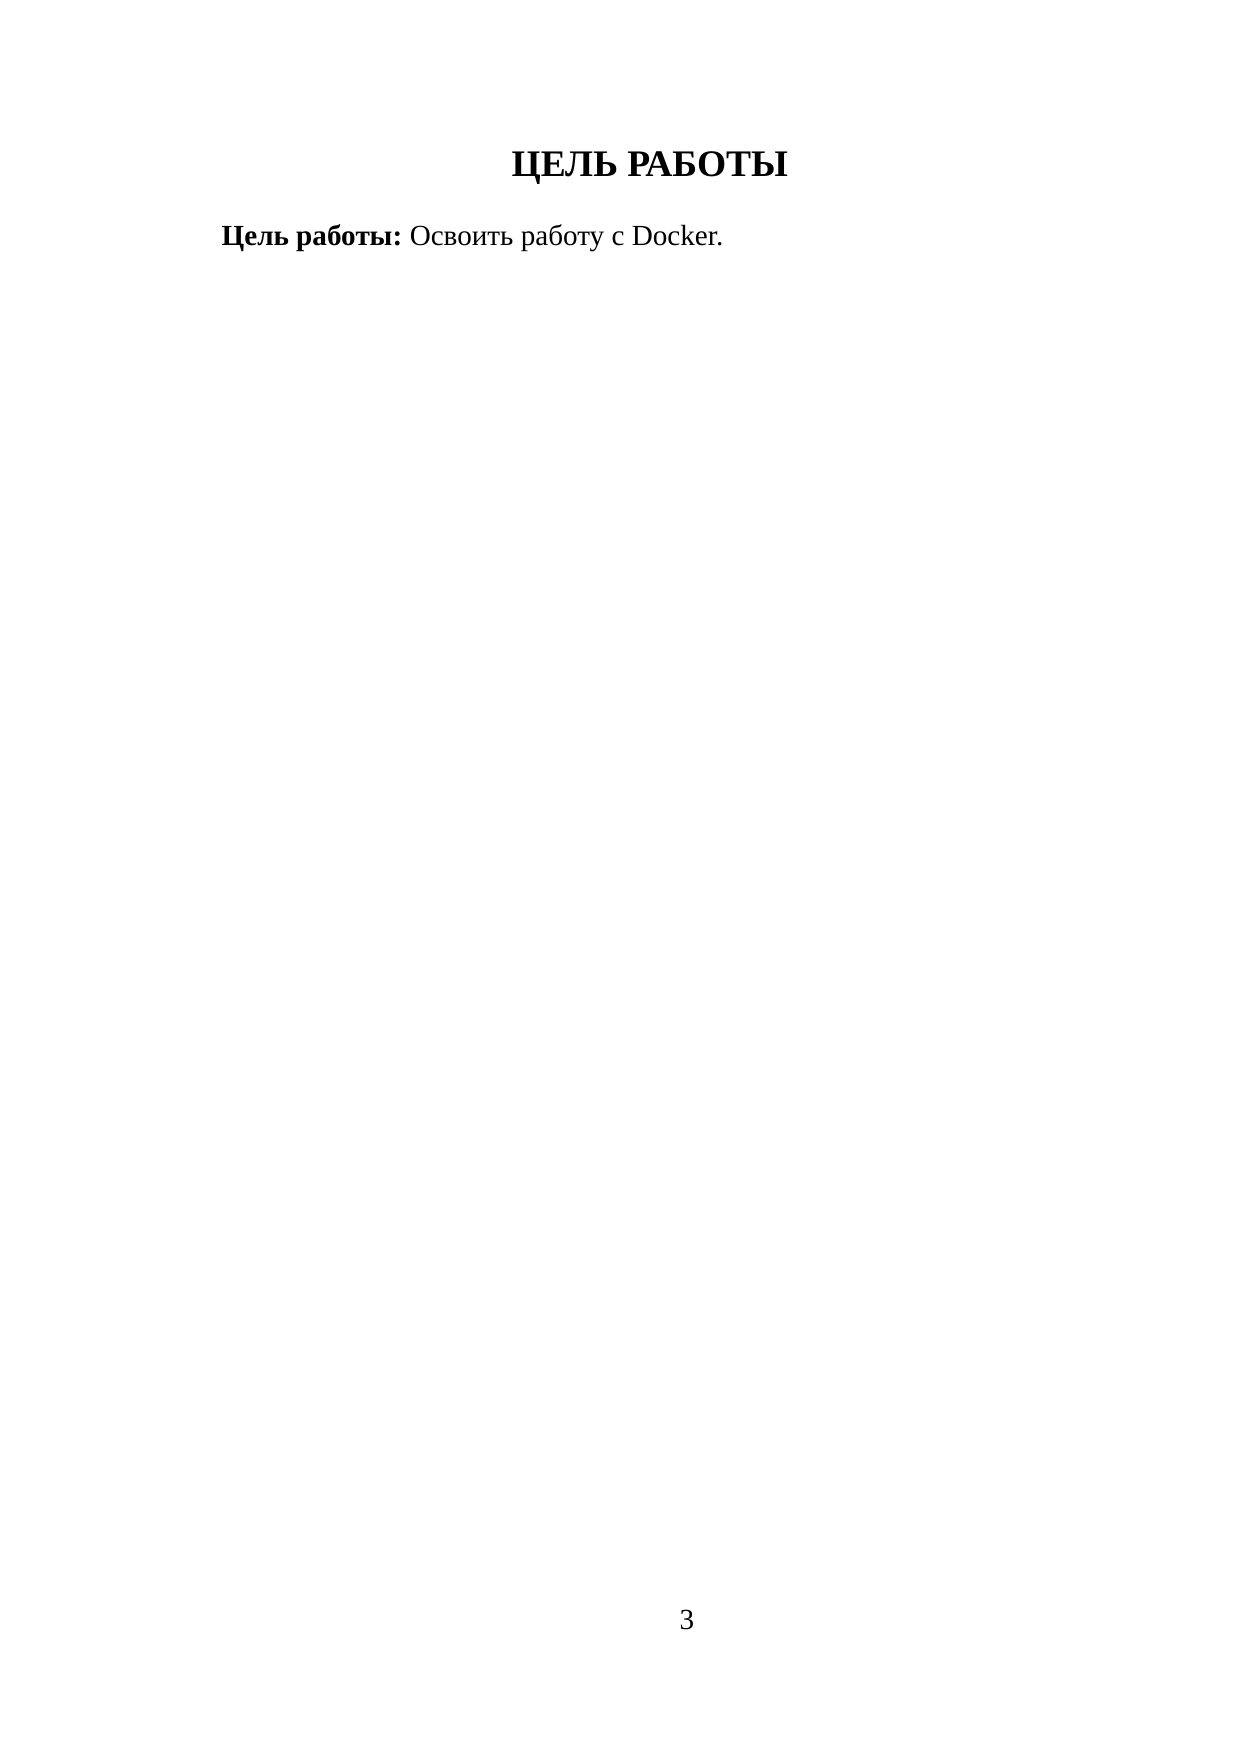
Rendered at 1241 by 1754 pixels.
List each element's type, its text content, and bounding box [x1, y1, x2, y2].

text Цель работы: Освоить работу с Docker. [148, 218, 1152, 252]
subtitle ЦЕЛЬ РАБОТЫ [148, 142, 1152, 185]
